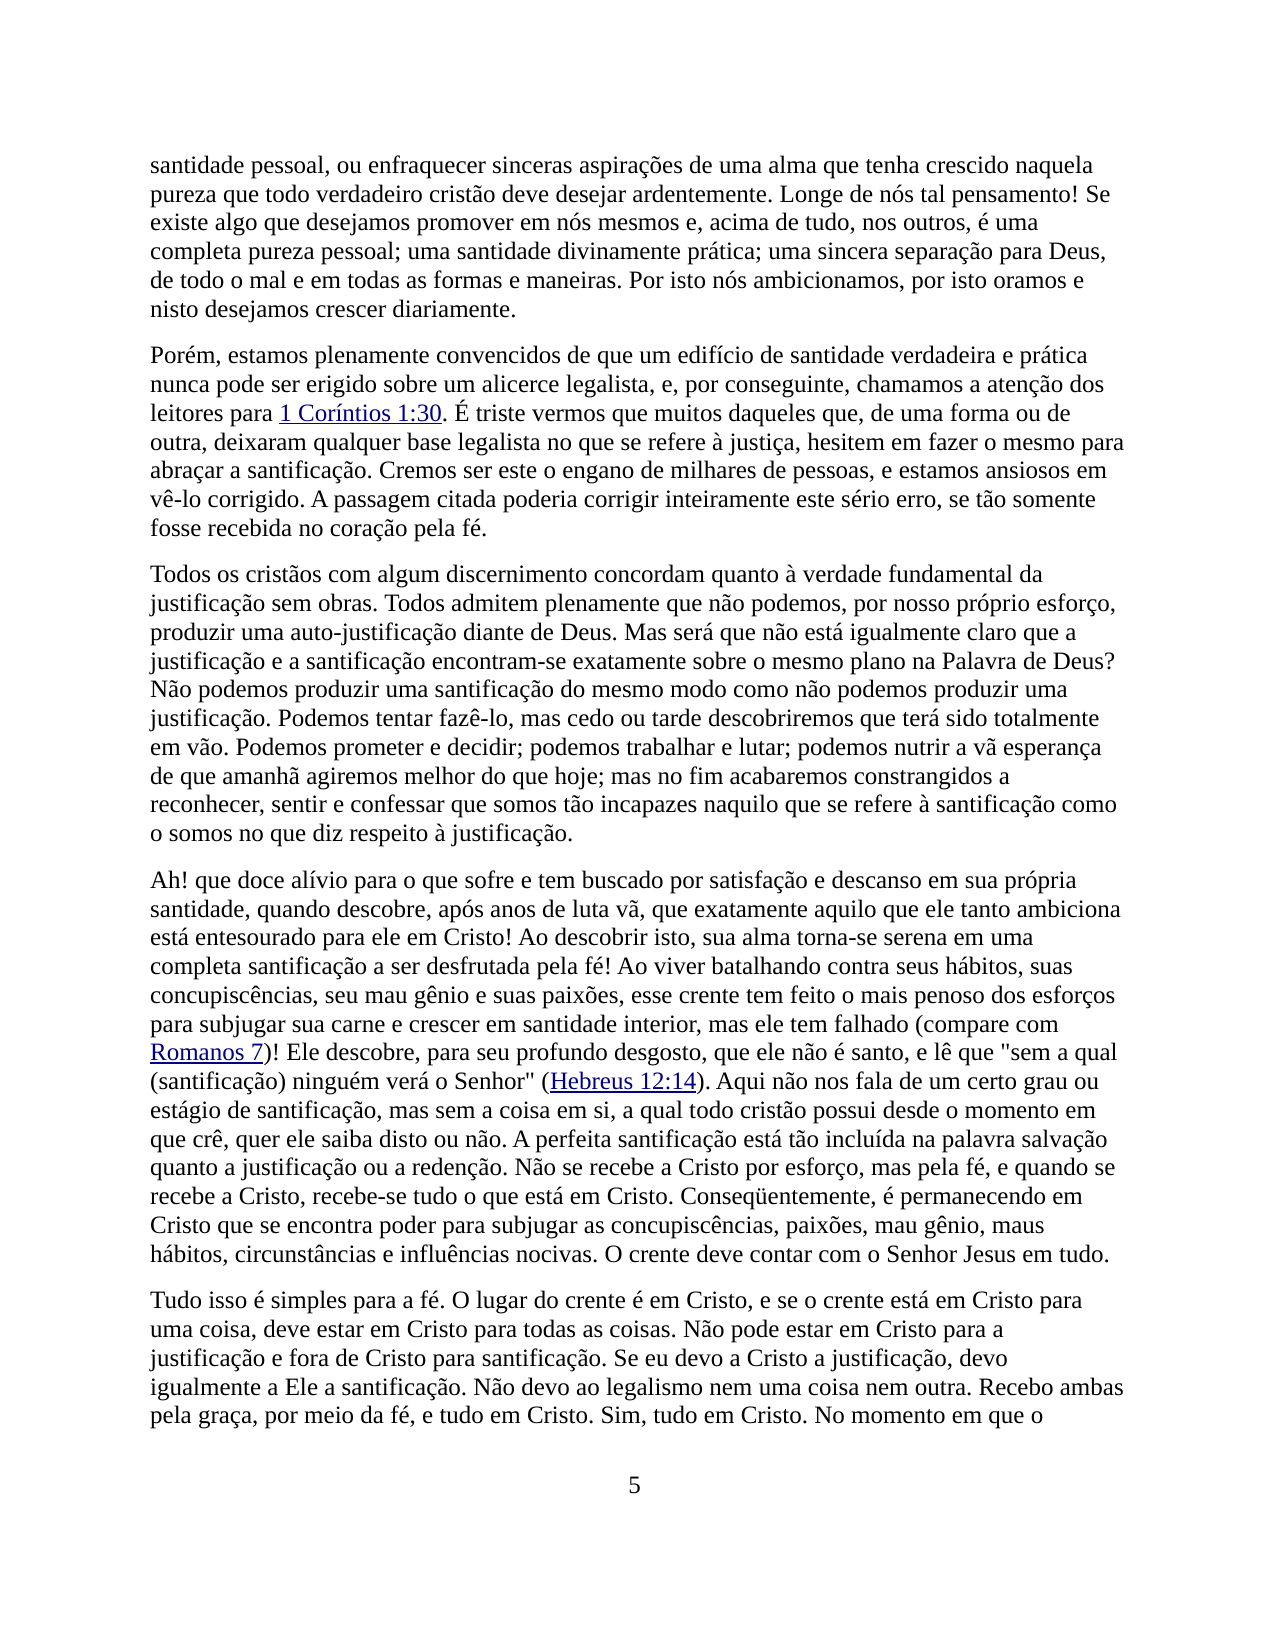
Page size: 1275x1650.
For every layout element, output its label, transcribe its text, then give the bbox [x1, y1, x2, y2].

text Todos os cristãos com algum discernimento concordam quanto à verdade fundamental da justificação sem obras. Todos admitem plenamente que não podemos, por nosso próprio esforço, produzir uma auto-justificação diante de Deus. Mas será que não está igualmente claro que a justificação e a santificação encontram-se exatamente sobre o mesmo plano na Palavra de Deus? Não podemos produzir uma santificação do mesmo modo como não podemos produzir uma justificação. Podemos tentar fazê-lo, mas cedo ou tarde descobriremos que terá sido totalmente em vão. Podemos prometer e decidir; podemos trabalhar e lutar; podemos nutrir a vã esperança de que amanhã agiremos melhor do que hoje; mas no fim acabaremos constrangidos a reconhecer, sentir e confessar que somos tão incapazes naquilo que se refere à santificação como o somos no que diz respeito à justificação. [150, 559, 1125, 847]
text Ah! que doce alívio para o que sofre e tem buscado por satisfação e descanso em sua própria santidade, quando descobre, após anos de luta vã, que exatamente aquilo que ele tanto ambiciona está entesourado para ele em Cristo! Ao descobrir isto, sua alma torna-se serena em uma completa santificação a ser desfrutada pela fé! Ao viver batalhando contra seus hábitos, suas concupiscências, seu mau gênio e suas paixões, esse crente tem feito o mais penoso dos esforços para subjugar sua carne e crescer em santidade interior, mas ele tem falhado (compare com Romanos 7)! Ele descobre, para seu profundo desgosto, que ele não é santo, e lê que "sem a qual (santificação) ninguém verá o Senhor" (Hebreus 12:14). Aqui não nos fala de um certo grau ou estágio de santificação, mas sem a coisa em si, a qual todo cristão possui desde o momento em que crê, quer ele saiba disto ou não. A perfeita santificação está tão incluída na palavra salvação quanto a justificação ou a redenção. Não se recebe a Cristo por esforço, mas pela fé, e quando se recebe a Cristo, recebe-se tudo o que está em Cristo. Conseqüentemente, é permanecendo em Cristo que se encontra poder para subjugar as concupiscências, paixões, mau gênio, maus hábitos, circunstâncias e influências nocivas. O crente deve contar com o Senhor Jesus em tudo. [150, 865, 1125, 1267]
text Tudo isso é simples para a fé. O lugar do crente é em Cristo, e se o crente está em Cristo para uma coisa, deve estar em Cristo para todas as coisas. Não pode estar em Cristo para a justificação e fora de Cristo para santificação. Se eu devo a Cristo a justificação, devo igualmente a Ele a santificação. Não devo ao legalismo nem uma coisa nem outra. Recebo ambas pela graça, por meio da fé, e tudo em Cristo. Sim, tudo em Cristo. No momento em que o [150, 1285, 1125, 1429]
text santidade pessoal, ou enfraquecer sinceras aspirações de uma alma que tenha crescido naquela pureza que todo verdadeiro cristão deve desejar ardentemente. Longe de nós tal pensamento! Se existe algo que desejamos promover em nós mesmos e, acima de tudo, nos outros, é uma completa pureza pessoal; uma santidade divinamente prática; uma sincera separação para Deus, de todo o mal e em todas as formas e maneiras. Por isto nós ambicionamos, por isto oramos e nisto desejamos crescer diariamente. [150, 150, 1125, 322]
text Porém, estamos plenamente convencidos de que um edifício de santidade verdadeira e prática nunca pode ser erigido sobre um alicerce legalista, e, por conseguinte, chamamos a atenção dos leitores para 1 Coríntios 1:30. É triste vermos que muitos daqueles que, de uma forma ou de outra, deixaram qualquer base legalista no que se refere à justiça, hesitem em fazer o mesmo para abraçar a santificação. Cremos ser este o engano de milhares de pessoas, e estamos ansiosos em vê-lo corrigido. A passagem citada poderia corrigir inteiramente este sério erro, se tão somente fosse recebida no coração pela fé. [150, 340, 1125, 542]
